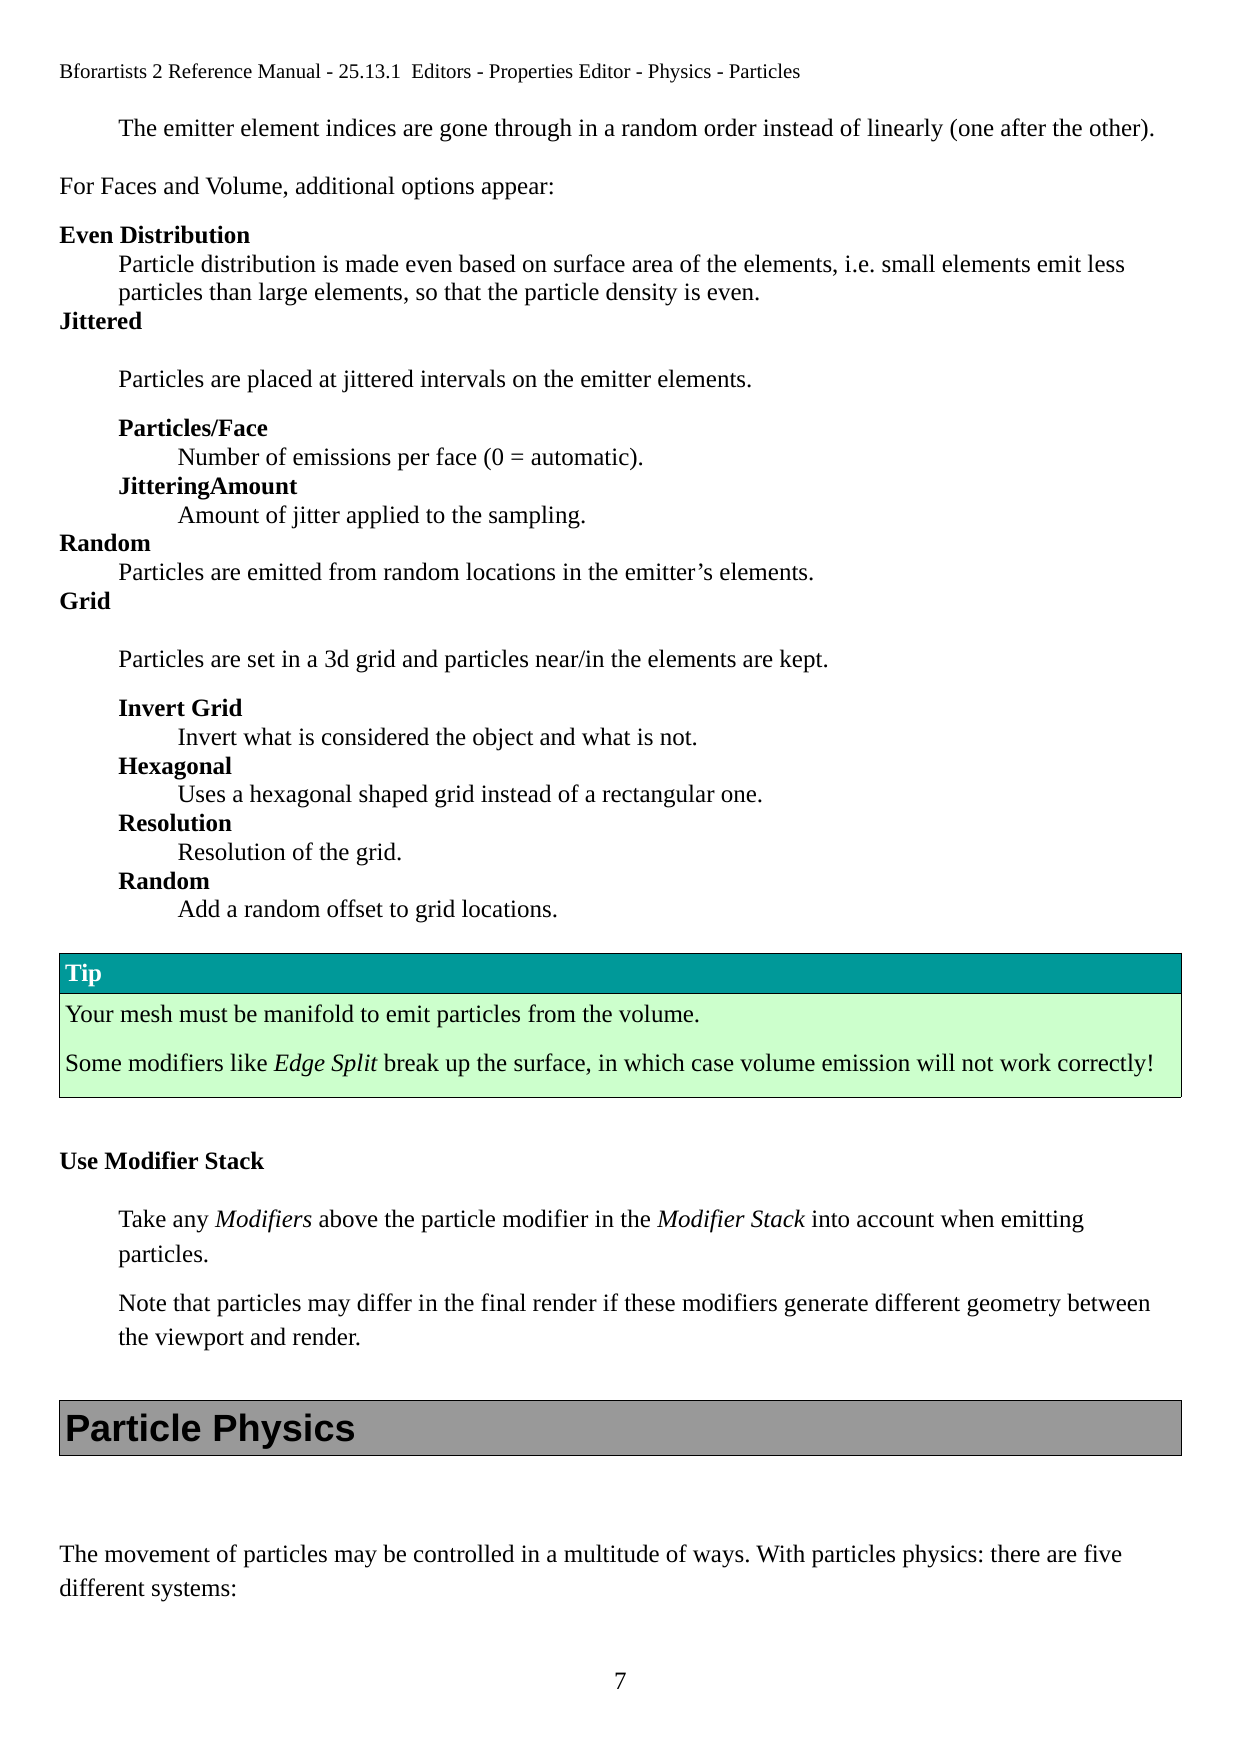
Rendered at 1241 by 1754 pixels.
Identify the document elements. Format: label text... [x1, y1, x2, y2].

table_header Particle Physics [60, 1401, 1181, 1455]
list Uses a hexagonal shaped grid instead of a rectangular one. [177, 779, 1181, 808]
list The emitter element indices are gone through in a random order instead of linearly (one after the other). [118, 113, 1181, 141]
subtitle JitteringAmount [118, 471, 1181, 500]
text Particles are set in a 3d grid and particles near/in the elements are kept. [118, 644, 1181, 673]
subtitle Random [59, 528, 1181, 557]
list Number of emissions per face (0 = automatic). [177, 442, 1181, 471]
text For Faces and Volume, additional options appear: [59, 171, 1181, 199]
list Amount of jitter applied to the sampling. [177, 500, 1181, 528]
subtitle Resolution [118, 808, 1181, 837]
table_header Tip [60, 954, 1181, 993]
subtitle Hexagonal [118, 751, 1181, 779]
subtitle Jittered [59, 306, 1181, 335]
list Resolution of the grid. [177, 837, 1181, 866]
text The movement of particles may be controlled in a multitude of ways. With particles physics: there are five different systems: [59, 1539, 1181, 1602]
list Add a random offset to grid locations. [177, 894, 1181, 923]
subtitle Grid [59, 586, 1181, 615]
subtitle Invert Grid [118, 693, 1181, 722]
text Note that particles may differ in the final render if these modifiers generate different geometry between the viewport and render. [118, 1288, 1181, 1351]
text Take any Modifiers above the particle modifier in the Modifier Stack into account when emitting particles. [118, 1204, 1181, 1268]
subtitle Use Modifier Stack [59, 1146, 1181, 1175]
subtitle Particles/Face [118, 413, 1181, 442]
text Particles are placed at jittered intervals on the emitter elements. [118, 364, 1181, 393]
subtitle Random [118, 866, 1181, 894]
table_cell Your mesh must be manifold to emit particles from the volume. Some modifiers like Edge Split break up the surface, in which case volume emission will not work correctly! [60, 994, 1181, 1097]
subtitle Even Distribution [59, 220, 1181, 249]
list Particle distribution is made even based on surface area of the elements, i.e. small elements emit less particles than large elements, so that the particle density is even. [118, 249, 1181, 306]
list Invert what is considered the object and what is not. [177, 722, 1181, 751]
list Particles are emitted from random locations in the emitter’s elements. [118, 557, 1181, 586]
